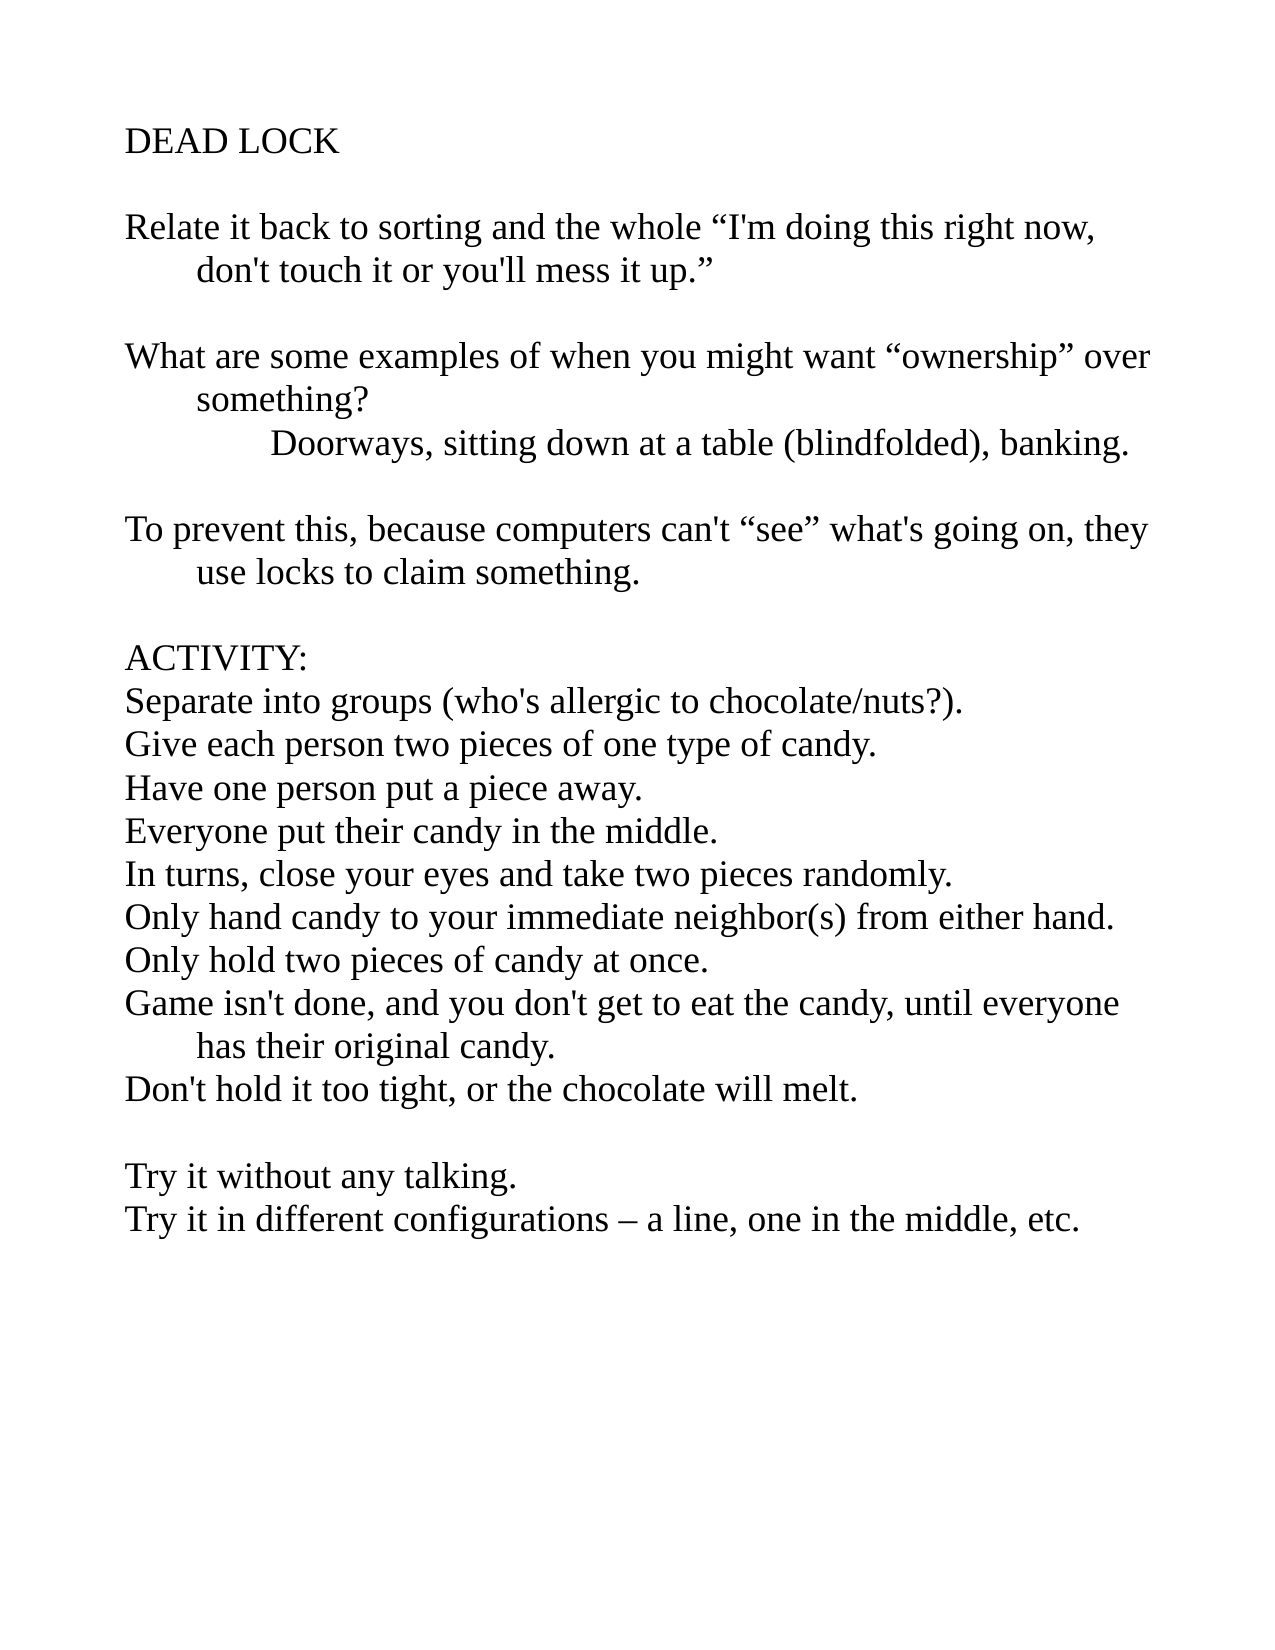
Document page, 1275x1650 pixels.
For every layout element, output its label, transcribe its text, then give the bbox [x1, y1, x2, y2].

text To prevent this, because computers can't “see” what's going on, they use locks to claim something. [124, 506, 1157, 592]
text Only hold two pieces of candy at once. [124, 937, 1157, 981]
text In turns, close your eyes and take two pieces randomly. [124, 851, 1157, 894]
text Separate into groups (who's allergic to chocolate/nuts?). [124, 679, 1157, 722]
text Game isn't done, and you don't get to eat the candy, until everyone has their original candy. [124, 981, 1157, 1067]
text Try it in different configurations – a line, one in the middle, etc. [124, 1196, 1157, 1239]
text Relate it back to sorting and the whole “I'm doing this right now, don't touch it or you'll mess it up.” [124, 204, 1157, 291]
text DEAD LOCK [124, 118, 1157, 161]
text What are some examples of when you might want “ownership” over something? [124, 334, 1157, 420]
text Try it without any talking. [124, 1153, 1157, 1196]
text Everyone put their candy in the middle. [124, 808, 1157, 851]
text Give each person two pieces of one type of candy. [124, 722, 1157, 765]
text Only hand candy to your immediate neighbor(s) from either hand. [124, 894, 1157, 937]
text Don't hold it too tight, or the chocolate will melt. [124, 1067, 1157, 1110]
text ACTIVITY: [124, 636, 1157, 679]
text Have one person put a piece away. [124, 765, 1157, 808]
text Doorways, sitting down at a table (blindfolded), banking. [124, 420, 1157, 463]
